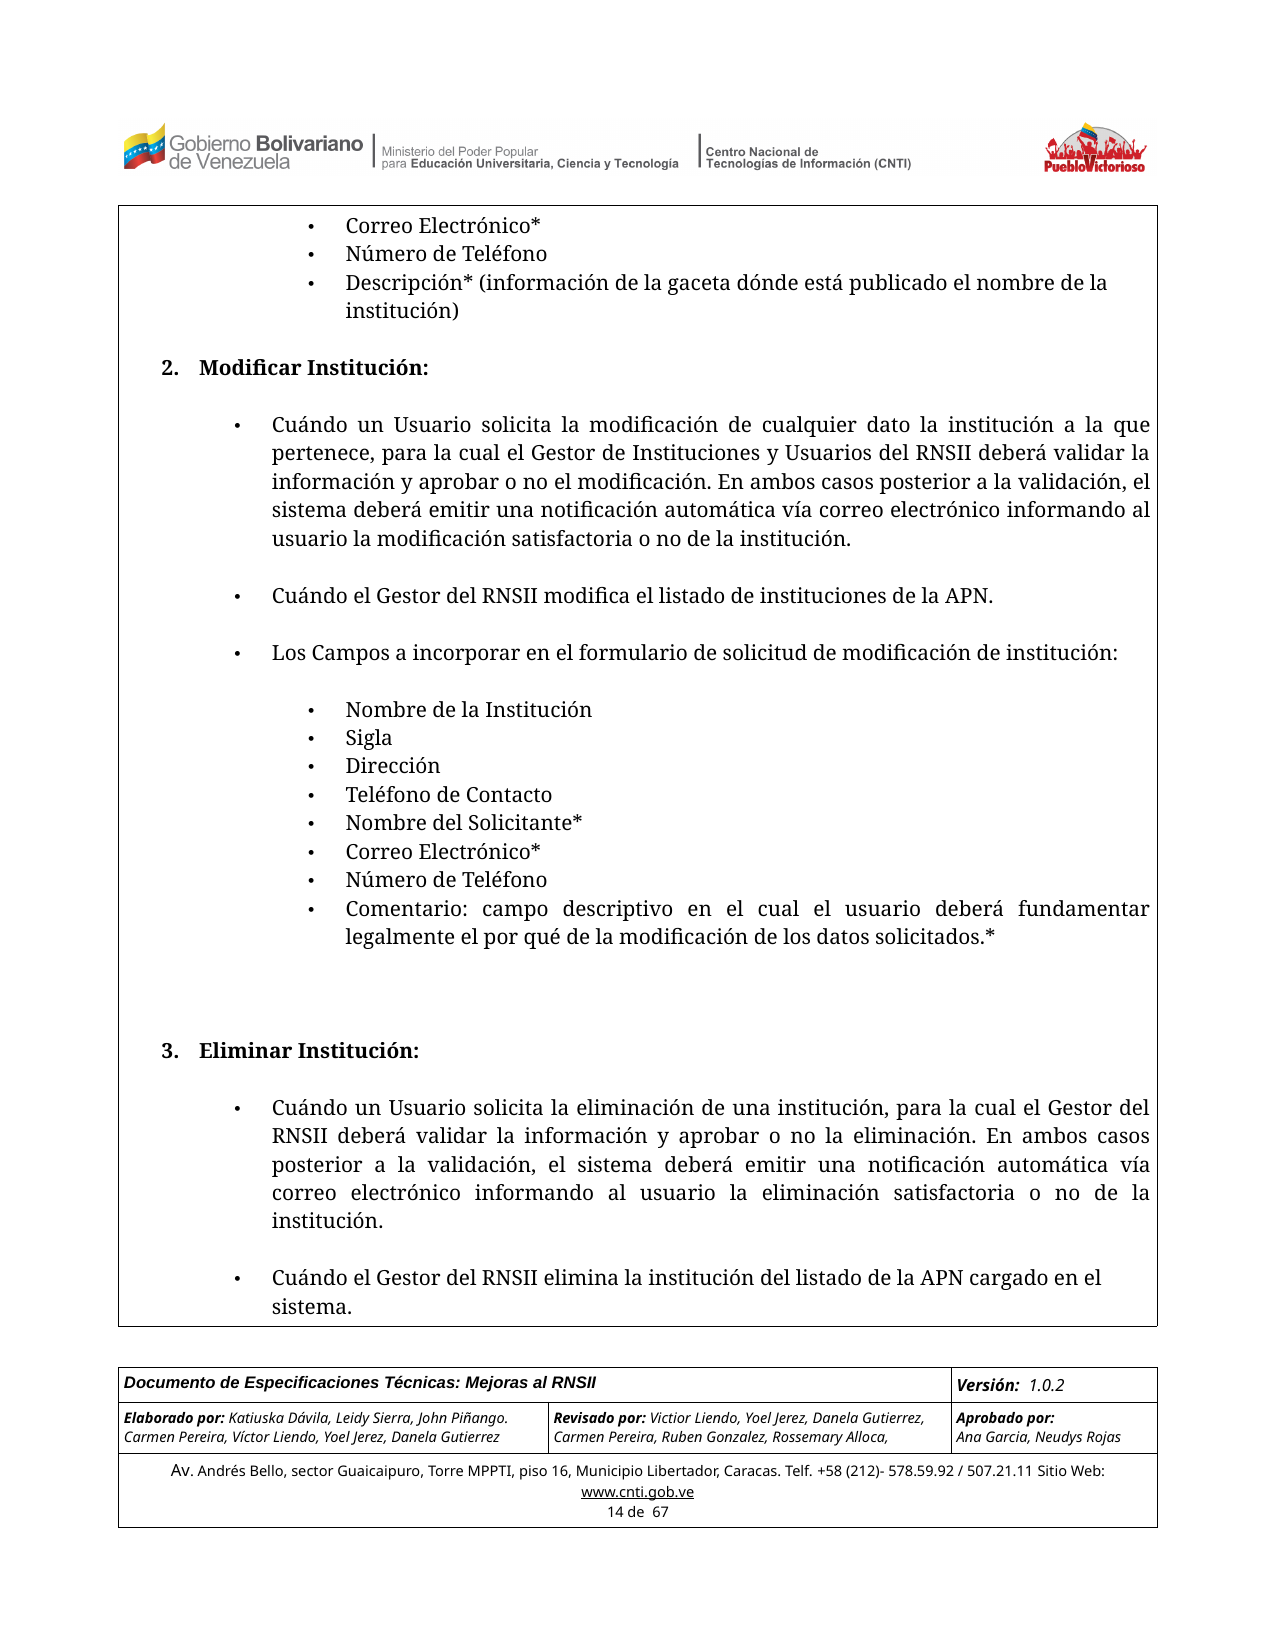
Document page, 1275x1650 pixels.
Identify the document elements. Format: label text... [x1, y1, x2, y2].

picture [118, 118, 1157, 176]
table_cell Registrar Institución: Se deberá realizar en cualquiera de estos casos: Cuándo un Usuario solicita el registro de una institución, para la cual el Gestor de Instituciones y Usuarios del RNSII deberá validar la información y aprobar o no el registro. En ambos casos posterior a la validación, el sistema deberá emitir una notificación automática vía correo electrónico informando al usuario el registro satisfactorio o no de la institución. Cuándo el Gestor del RNSII carga el listado de instituciones de la APN. Los Campos a incorporar en el formulario de solicitud de registro: Nombre de la Institución* RIF (J,G)* Sigla* Dirección* Teléfono de Contacto* Nombre del Solicitante* Correo Electrónico* Número de Teléfono Descripción* (información de la gaceta dónde está publicado el nombre de la institución) Modificar Institución: Cuándo un Usuario solicita la modificación de cualquier dato la institución a la que pertenece, para la cual el Gestor de Instituciones y Usuarios del RNSII deberá validar la información y aprobar o no el modificación. En ambos casos posterior a la validación, el sistema deberá emitir una notificación automática vía correo electrónico informando al usuario la modificación satisfactoria o no de la institución. Cuándo el Gestor del RNSII modifica el listado de instituciones de la APN. Los Campos a incorporar en el formulario de solicitud de modificación de institución: Nombre de la Institución Sigla Dirección Teléfono de Contacto Nombre del Solicitante* Correo Electrónico* Número de Teléfono Comentario: campo descriptivo en el cual el usuario deberá fundamentar legalmente el por qué de la modificación de los datos solicitados.* Eliminar Institución: Cuándo un Usuario solicita la eliminación de una institución, para la cual el Gestor del RNSII deberá validar la información y aprobar o no la eliminación. En ambos casos posterior a la validación, el sistema deberá emitir una notificación automática vía correo electrónico informando al usuario la eliminación satisfactoria o no de la institución. Cuándo el Gestor del RNSII elimina la institución del listado de la APN cargado en el sistema. Los Campos a incorporar en el formulario de solicitud de eliminación de institución: Nombre de la Institución* RIF (J,G)* Sigla* Dirección* Teléfono de Contacto* Nombre del Solicitante* Correo Electrónico* Número de Teléfono Comentario: campo descriptivo en el cual el usuario deberá fundamentar legalmente el por qué de la eliminación de los datos solicitados* Para cualquiera de las solicitudes de Registro, Modificación y Eliminación de Institución, el sistema deberá presentar al Gestor de Instituciones y Usuarios o al Gestor del RNSII las opciones de: Aceptar o Rechazar, y que éstas activen los cambios en la base de datos y las notificaciones correspondientes. [119, 206, 1157, 1326]
